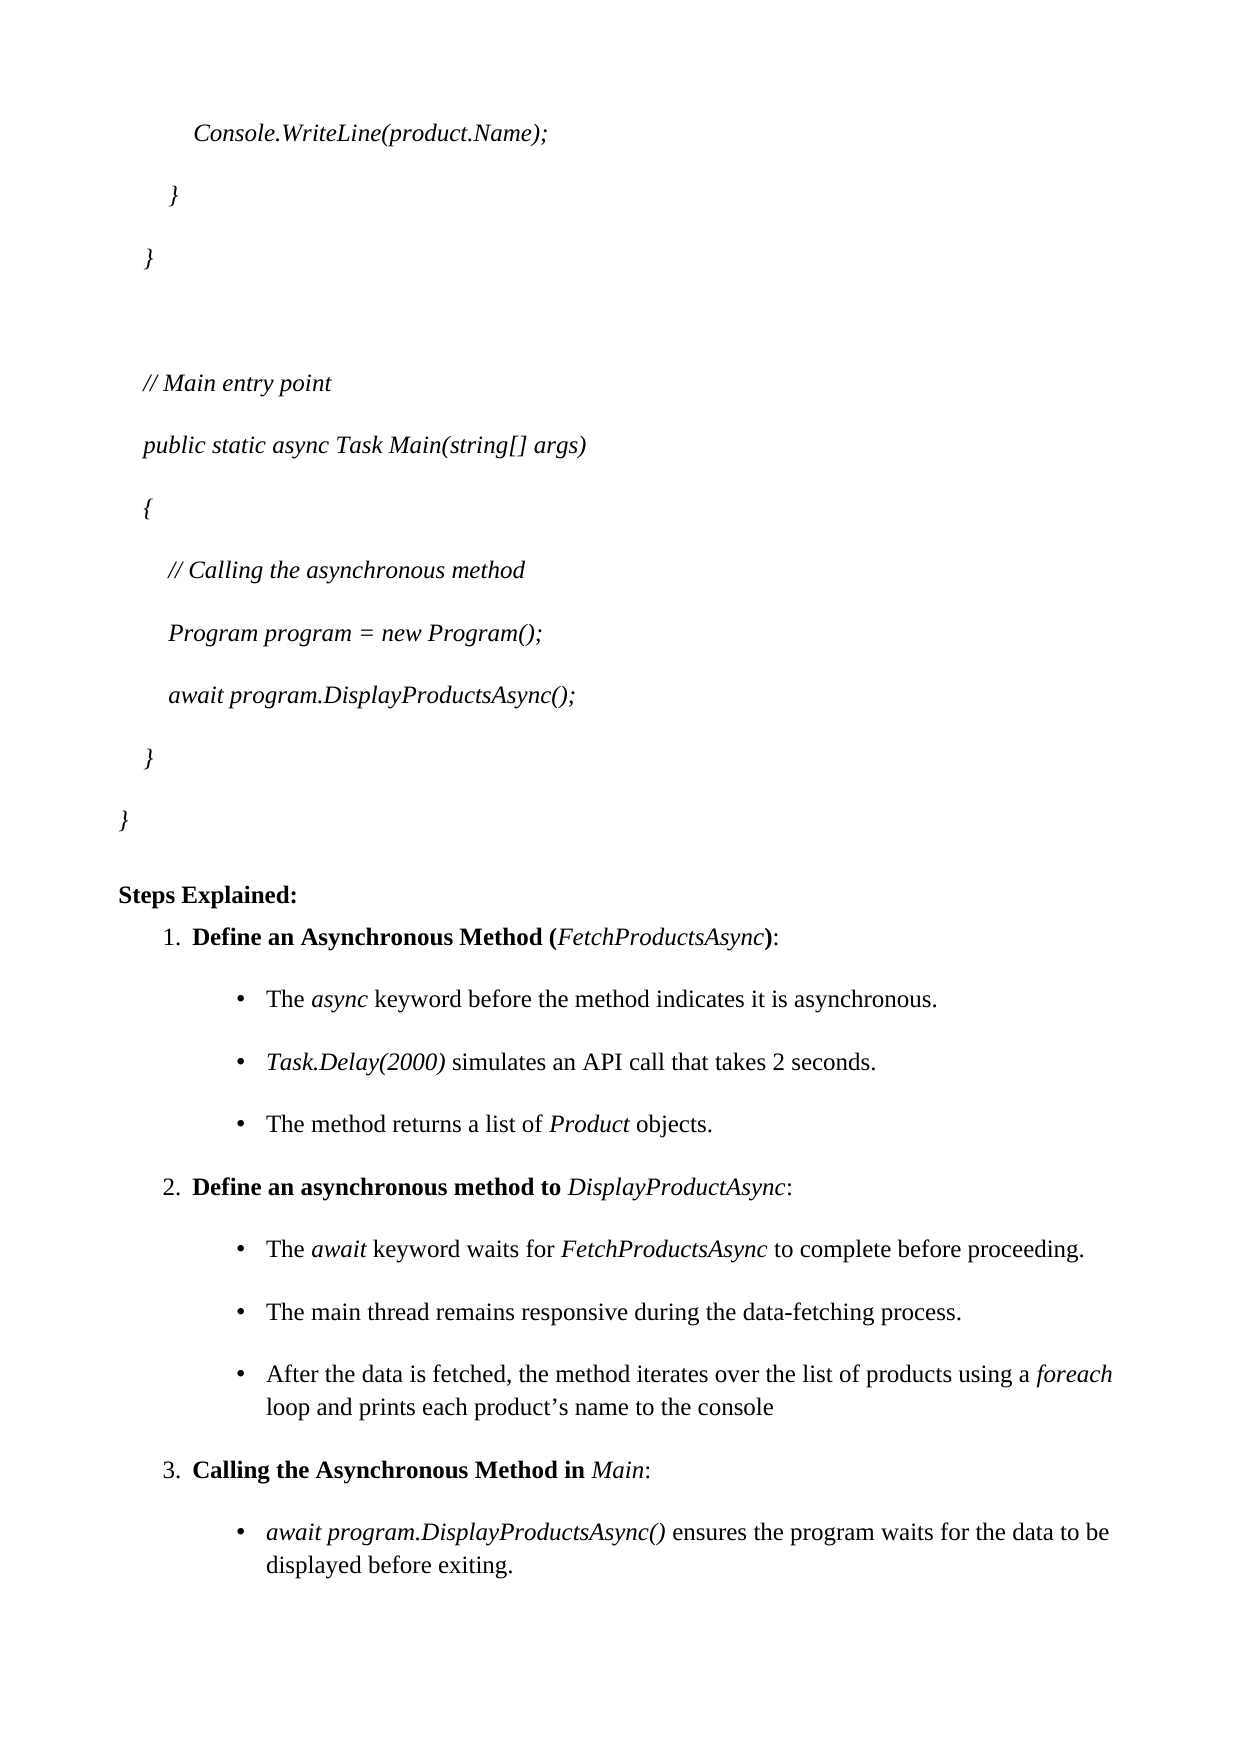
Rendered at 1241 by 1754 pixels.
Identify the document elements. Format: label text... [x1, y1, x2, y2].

list await program.DisplayProductsAsync() ensures the program waits for the data to be displayed before exiting. [236, 1517, 1122, 1579]
text // Main entry point [118, 368, 1122, 397]
text } [118, 743, 1122, 772]
text } [118, 806, 1122, 834]
text Program program = new Program(); [118, 618, 1122, 647]
list Task.Delay(2000) simulates an API call that takes 2 seconds. [236, 1047, 1122, 1076]
text // Calling the asynchronous method [118, 556, 1122, 584]
subtitle Steps Explained: [118, 881, 1122, 909]
list The async keyword before the method indicates it is asynchronous. [236, 984, 1122, 1013]
text } [118, 181, 1122, 209]
text } [118, 243, 1122, 272]
list The method returns a list of Product objects. [236, 1109, 1122, 1138]
text { [118, 493, 1122, 522]
list After the data is fetched, the method iterates over the list of products using a foreach loop and prints each product’s name to the console [236, 1359, 1122, 1421]
list The main thread remains responsive during the data-fetching process. [236, 1297, 1122, 1326]
list Calling the Asynchronous Method in Main: [162, 1455, 1122, 1484]
list The await keyword waits for FetchProductsAsync to complete before proceeding. [236, 1234, 1122, 1263]
text public static async Task Main(string[] args) [118, 431, 1122, 459]
text Console.WriteLine(product.Name); [118, 118, 1122, 147]
list Define an Asynchronous Method (FetchProductsAsync): [162, 922, 1122, 951]
text await program.DisplayProductsAsync(); [118, 681, 1122, 709]
list Define an asynchronous method to DisplayProductAsync: [162, 1172, 1122, 1201]
